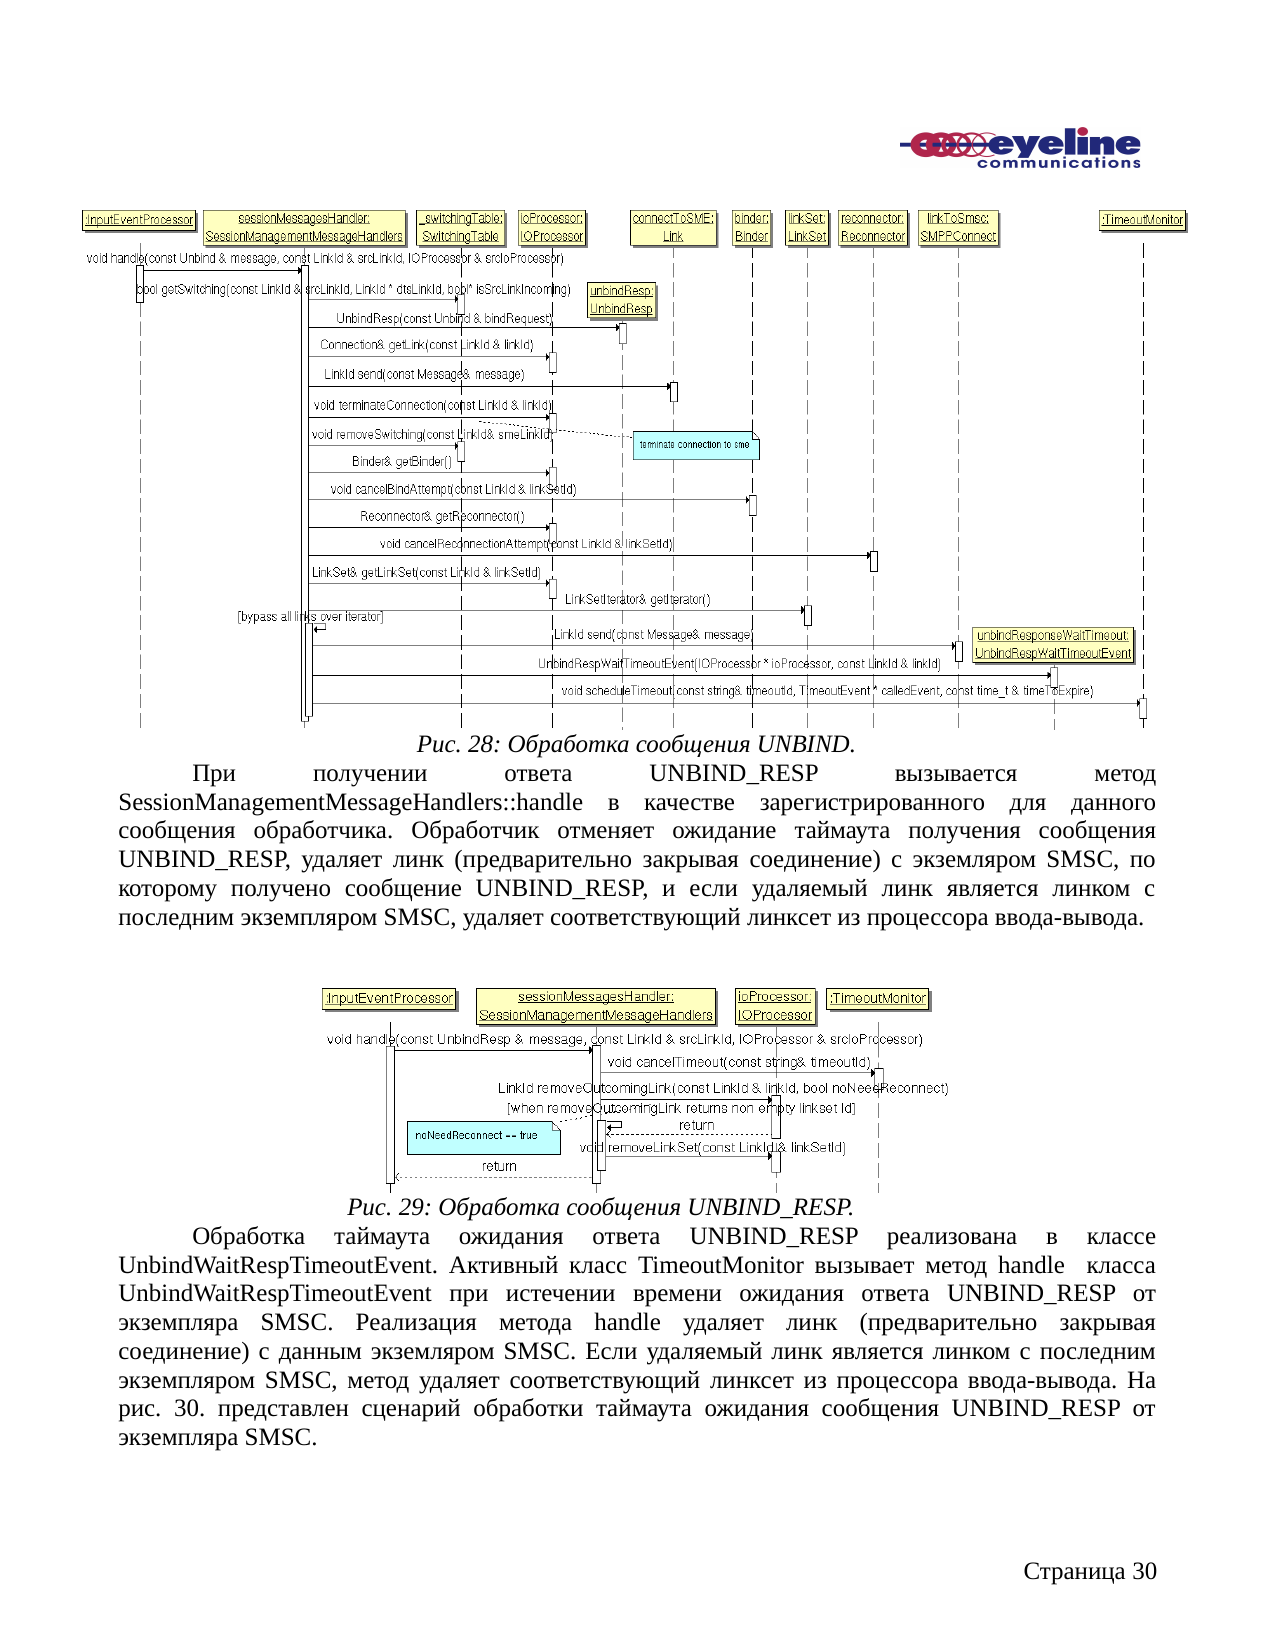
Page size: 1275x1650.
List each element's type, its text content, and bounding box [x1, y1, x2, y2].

picture [79, 206, 1195, 730]
text Рис. 28: Обработка сообщения UNBIND. [118, 730, 1157, 758]
text Обработка таймаута ожидания ответа UNBIND_RESP реализована в классе UnbindWaitRespTimeoutEvent. Активный класс TimeoutMonitor вызывает метод handle класса UnbindWaitRespTimeoutEvent при истечении времени ожидания ответа UNBIND_RESP от экземпляра SMSC. Реализация метода handle удаляет линк (предварительно закрывая соединение) с данным экземляром SMSC. Если удаляемый линк является линком с последним экземпляром SMSC, метод удаляет соответствующий линксет из процессора ввода-вывода. На рис. 30. представлен сценарий обработки таймаута ожидания сообщения UNBIND_RESP от экземпляра SMSC. [118, 984, 1157, 1451]
picture [318, 984, 957, 1193]
text При получении ответа UNBIND_RESP вызывается метод SessionManagementMessageHandlers::handle в качестве зарегистрированного для данного сообщения обработчика. Обработчик отменяет ожидание таймаута получения сообщения UNBIND_RESP, удаляет линк (предварительно закрывая соединение) с экземляром SMSC, по которому получено сообщение UNBIND_RESP, и если удаляемый линк является линком с последним экземпляром SMSC, удаляет соответствующий линксет из процессора ввода-вывода. [118, 758, 1157, 931]
text Рис. 29: Обработка сообщения UNBIND_RESP. [347, 1193, 928, 1221]
picture [900, 127, 1141, 168]
